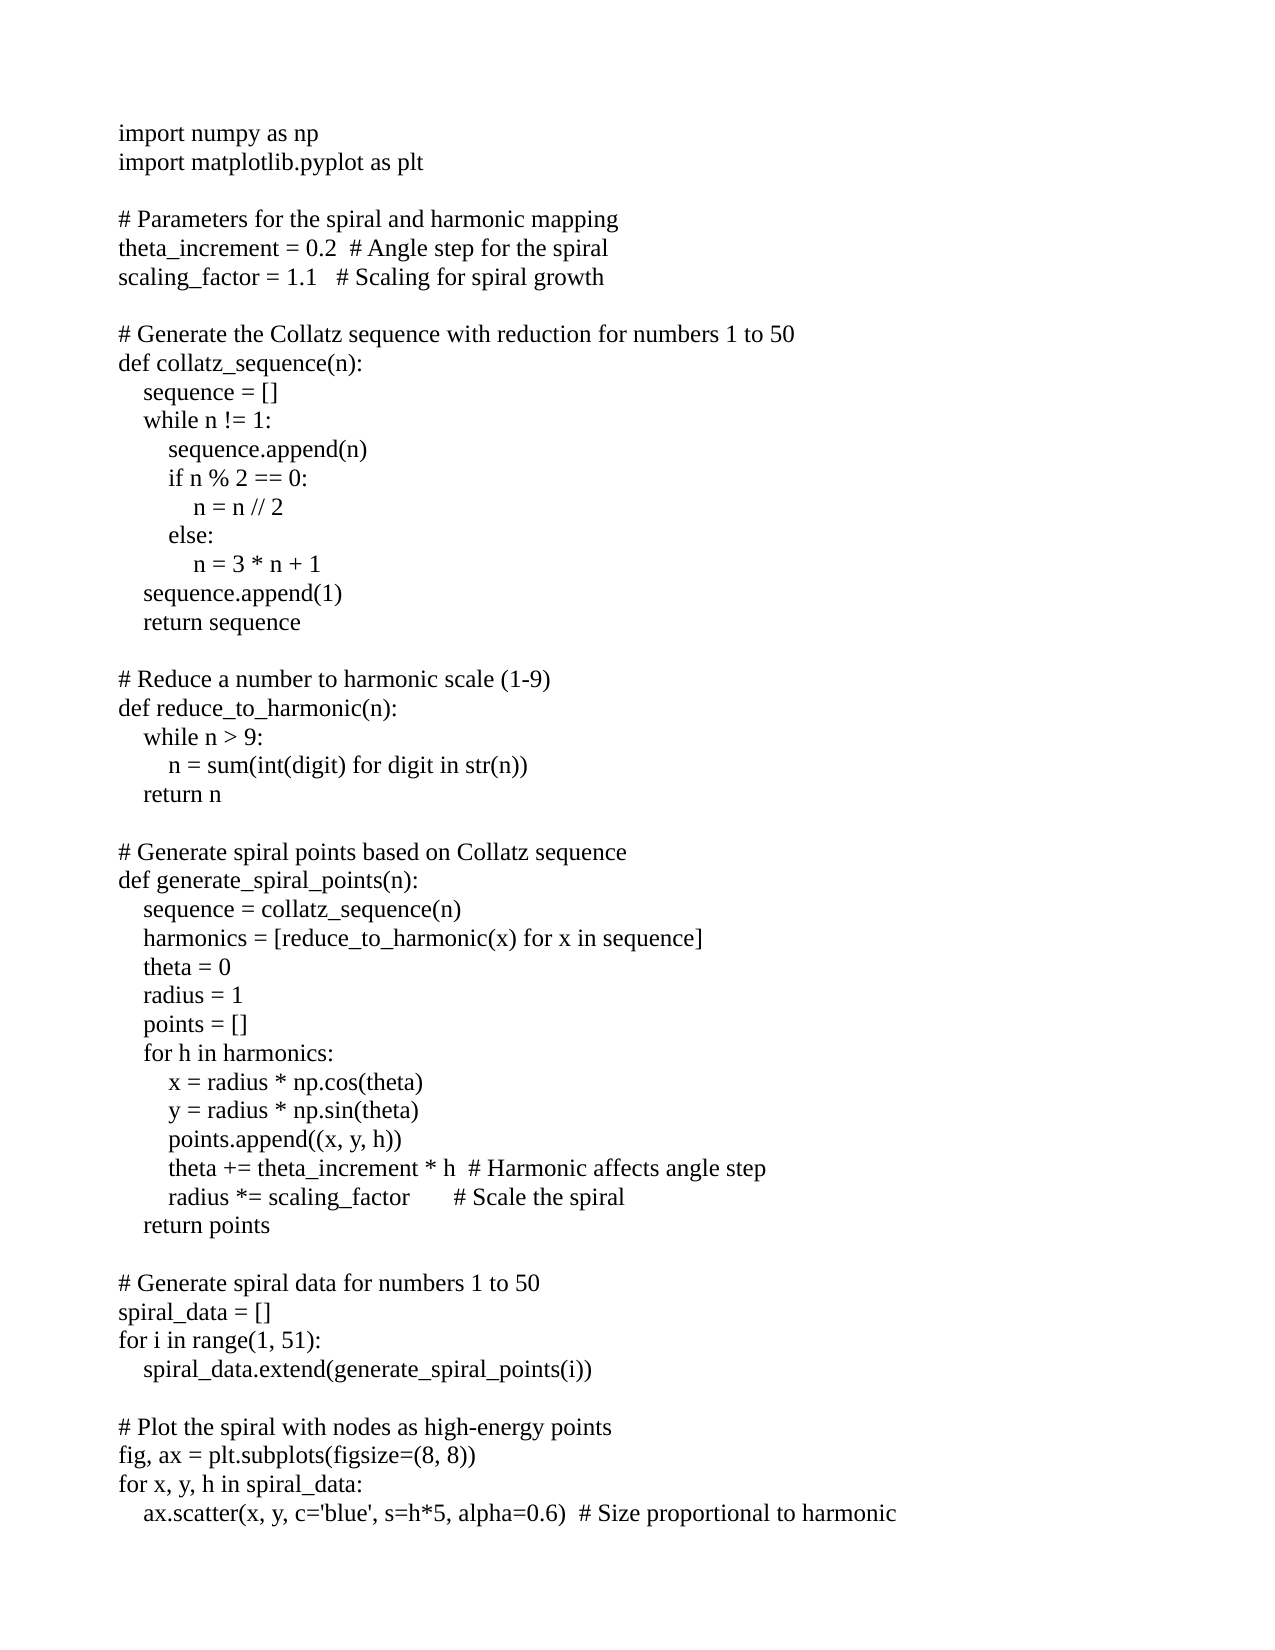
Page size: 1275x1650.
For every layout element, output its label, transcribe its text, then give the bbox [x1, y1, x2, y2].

text def generate_spiral_points(n): [118, 866, 1157, 894]
text y = radius * np.sin(theta) [118, 1096, 1157, 1124]
text sequence = [] [118, 377, 1157, 406]
text spiral_data = [] [118, 1297, 1157, 1326]
text def reduce_to_harmonic(n): [118, 693, 1157, 722]
text while n > 9: [118, 722, 1157, 751]
text n = sum(int(digit) for digit in str(n)) [118, 751, 1157, 779]
text n = 3 * n + 1 [118, 549, 1157, 578]
text ax.scatter(x, y, c='blue', s=h*5, alpha=0.6) # Size proportional to harmonic [118, 1498, 1157, 1527]
text theta_increment = 0.2 # Angle step for the spiral [118, 233, 1157, 262]
text x = radius * np.cos(theta) [118, 1067, 1157, 1096]
text # Reduce a number to harmonic scale (1-9) [118, 664, 1157, 693]
text # Generate spiral data for numbers 1 to 50 [118, 1268, 1157, 1297]
text points.append((x, y, h)) [118, 1124, 1157, 1153]
text import matplotlib.pyplot as plt [118, 147, 1157, 176]
text radius *= scaling_factor # Scale the spiral [118, 1182, 1157, 1211]
text # Parameters for the spiral and harmonic mapping [118, 204, 1157, 233]
text harmonics = [reduce_to_harmonic(x) for x in sequence] [118, 923, 1157, 952]
text else: [118, 521, 1157, 549]
text # Plot the spiral with nodes as high-energy points [118, 1412, 1157, 1441]
text for x, y, h in spiral_data: [118, 1469, 1157, 1498]
text theta += theta_increment * h # Harmonic affects angle step [118, 1153, 1157, 1182]
text for i in range(1, 51): [118, 1326, 1157, 1354]
text radius = 1 [118, 981, 1157, 1009]
text for h in harmonics: [118, 1038, 1157, 1067]
text spiral_data.extend(generate_spiral_points(i)) [118, 1354, 1157, 1383]
text n = n // 2 [118, 492, 1157, 521]
text theta = 0 [118, 952, 1157, 981]
text def collatz_sequence(n): [118, 348, 1157, 377]
text sequence.append(n) [118, 434, 1157, 463]
text return points [118, 1211, 1157, 1239]
text scaling_factor = 1.1 # Scaling for spiral growth [118, 262, 1157, 291]
text sequence = collatz_sequence(n) [118, 894, 1157, 923]
text fig, ax = plt.subplots(figsize=(8, 8)) [118, 1441, 1157, 1469]
text points = [] [118, 1009, 1157, 1038]
text sequence.append(1) [118, 578, 1157, 607]
text # Generate the Collatz sequence with reduction for numbers 1 to 50 [118, 319, 1157, 348]
text return sequence [118, 607, 1157, 636]
text import numpy as np [118, 118, 1157, 147]
text while n != 1: [118, 406, 1157, 434]
text if n % 2 == 0: [118, 463, 1157, 492]
text return n [118, 779, 1157, 808]
text # Generate spiral points based on Collatz sequence [118, 837, 1157, 866]
